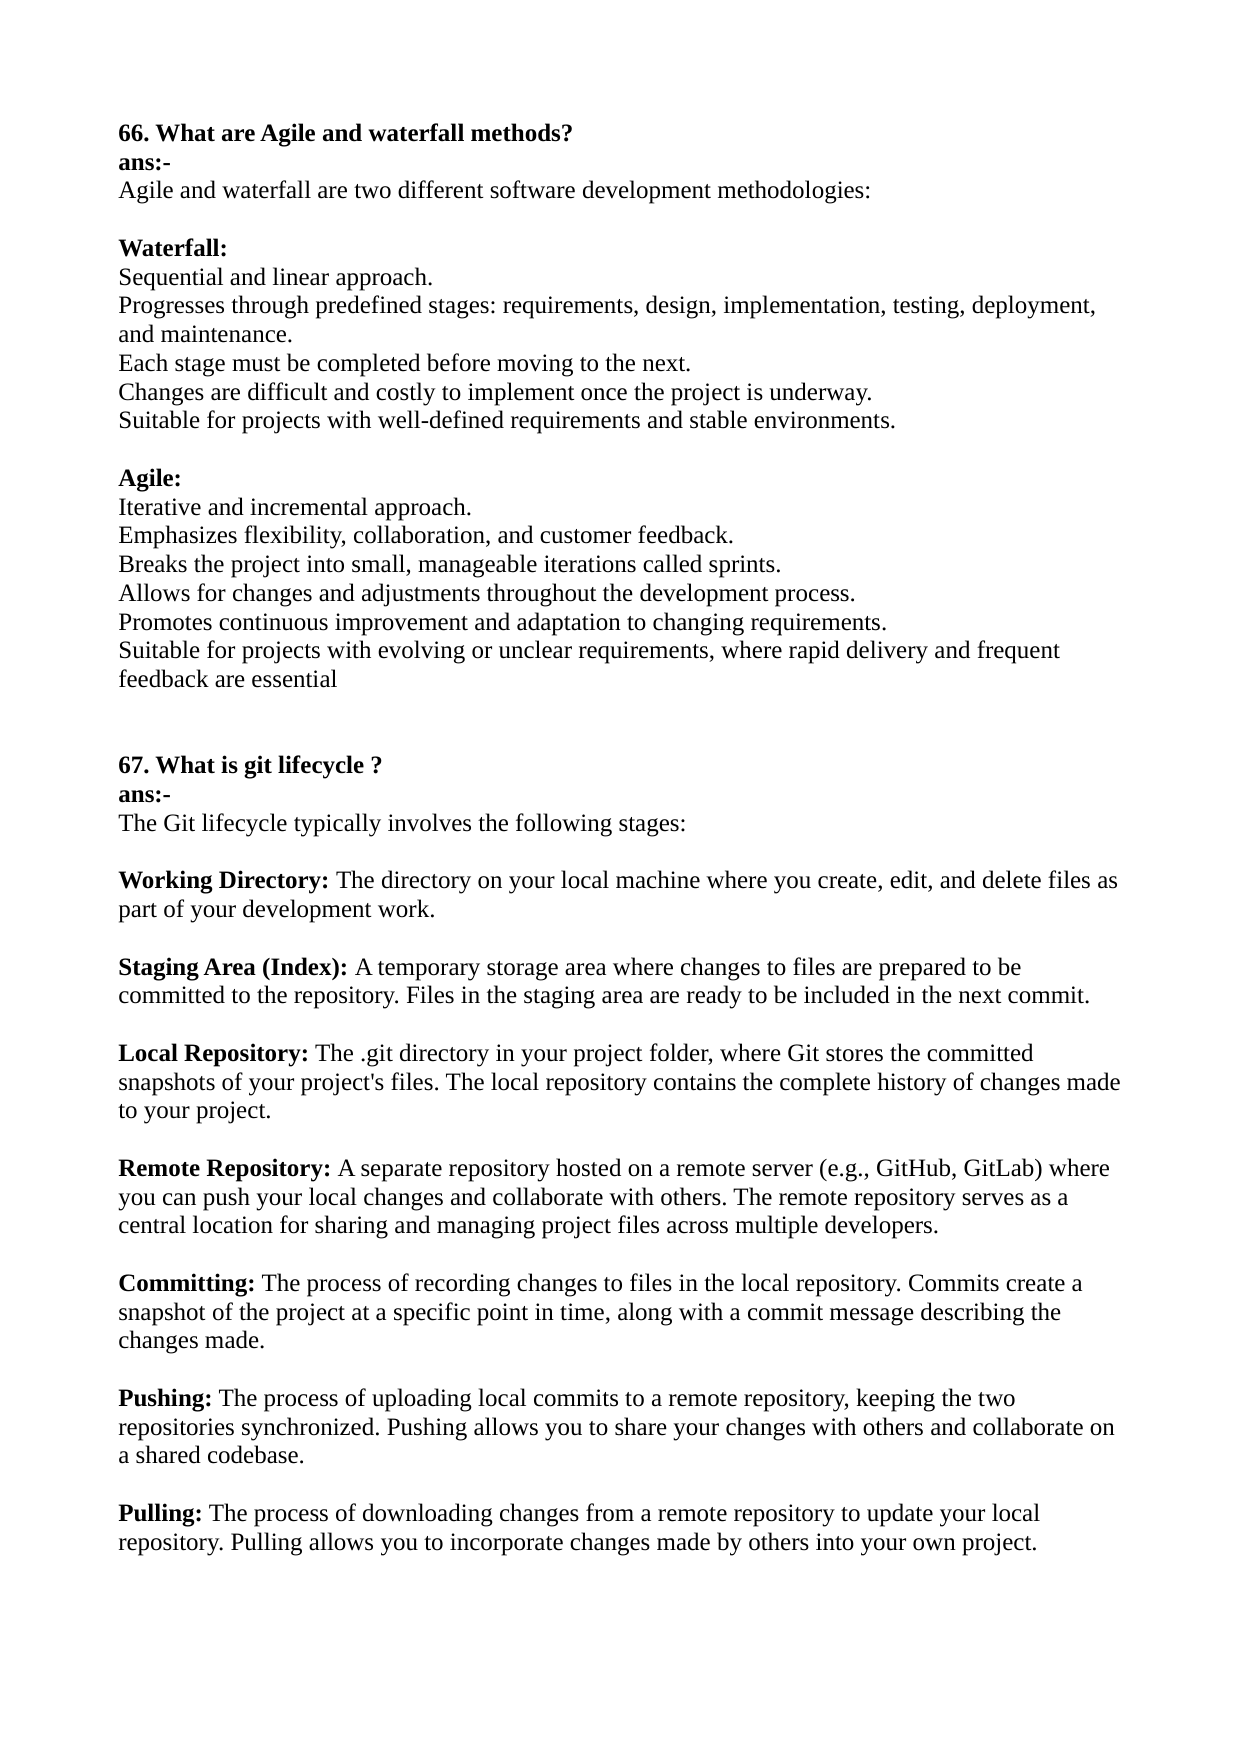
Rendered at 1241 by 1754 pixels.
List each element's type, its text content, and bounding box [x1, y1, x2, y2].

text Suitable for projects with evolving or unclear requirements, where rapid delivery and frequent feedback are essential [118, 636, 1122, 693]
text Pushing: The process of uploading local commits to a remote repository, keeping the two repositories synchronized. Pushing allows you to share your changes with others and collaborate on a shared codebase. [118, 1383, 1122, 1469]
text Changes are difficult and costly to implement once the project is underway. [118, 377, 1122, 406]
text Agile: [118, 463, 1122, 492]
text Progresses through predefined stages: requirements, design, implementation, testing, deployment, and maintenance. [118, 291, 1122, 348]
text Emphasizes flexibility, collaboration, and customer feedback. [118, 521, 1122, 549]
text 67. What is git lifecycle ? [118, 751, 1122, 779]
text Staging Area (Index): A temporary storage area where changes to files are prepared to be committed to the repository. Files in the staging area are ready to be included in the next commit. [118, 952, 1122, 1009]
text Working Directory: The directory on your local machine where you create, edit, and delete files as part of your development work. [118, 866, 1122, 923]
text Breaks the project into small, manageable iterations called sprints. [118, 549, 1122, 578]
text Waterfall: [118, 233, 1122, 262]
text Remote Repository: A separate repository hosted on a remote server (e.g., GitHub, GitLab) where you can push your local changes and collaborate with others. The remote repository serves as a central location for sharing and managing project files across multiple developers. [118, 1153, 1122, 1239]
text Promotes continuous improvement and adaptation to changing requirements. [118, 607, 1122, 636]
text Sequential and linear approach. [118, 262, 1122, 291]
text Allows for changes and adjustments throughout the development process. [118, 578, 1122, 607]
text Committing: The process of recording changes to files in the local repository. Commits create a snapshot of the project at a specific point in time, along with a commit message describing the changes made. [118, 1268, 1122, 1354]
text ans:- [118, 779, 1122, 808]
text Local Repository: The .git directory in your project folder, where Git stores the committed snapshots of your project's files. The local repository contains the complete history of changes made to your project. [118, 1038, 1122, 1124]
text Pulling: The process of downloading changes from a remote repository to update your local repository. Pulling allows you to incorporate changes made by others into your own project. [118, 1498, 1122, 1556]
text Agile and waterfall are two different software development methodologies: [118, 176, 1122, 204]
text Suitable for projects with well-defined requirements and stable environments. [118, 406, 1122, 434]
text Each stage must be completed before moving to the next. [118, 348, 1122, 377]
text 66. What are Agile and waterfall methods? [118, 118, 1122, 147]
text Iterative and incremental approach. [118, 492, 1122, 521]
text The Git lifecycle typically involves the following stages: [118, 808, 1122, 837]
text ans:- [118, 147, 1122, 176]
